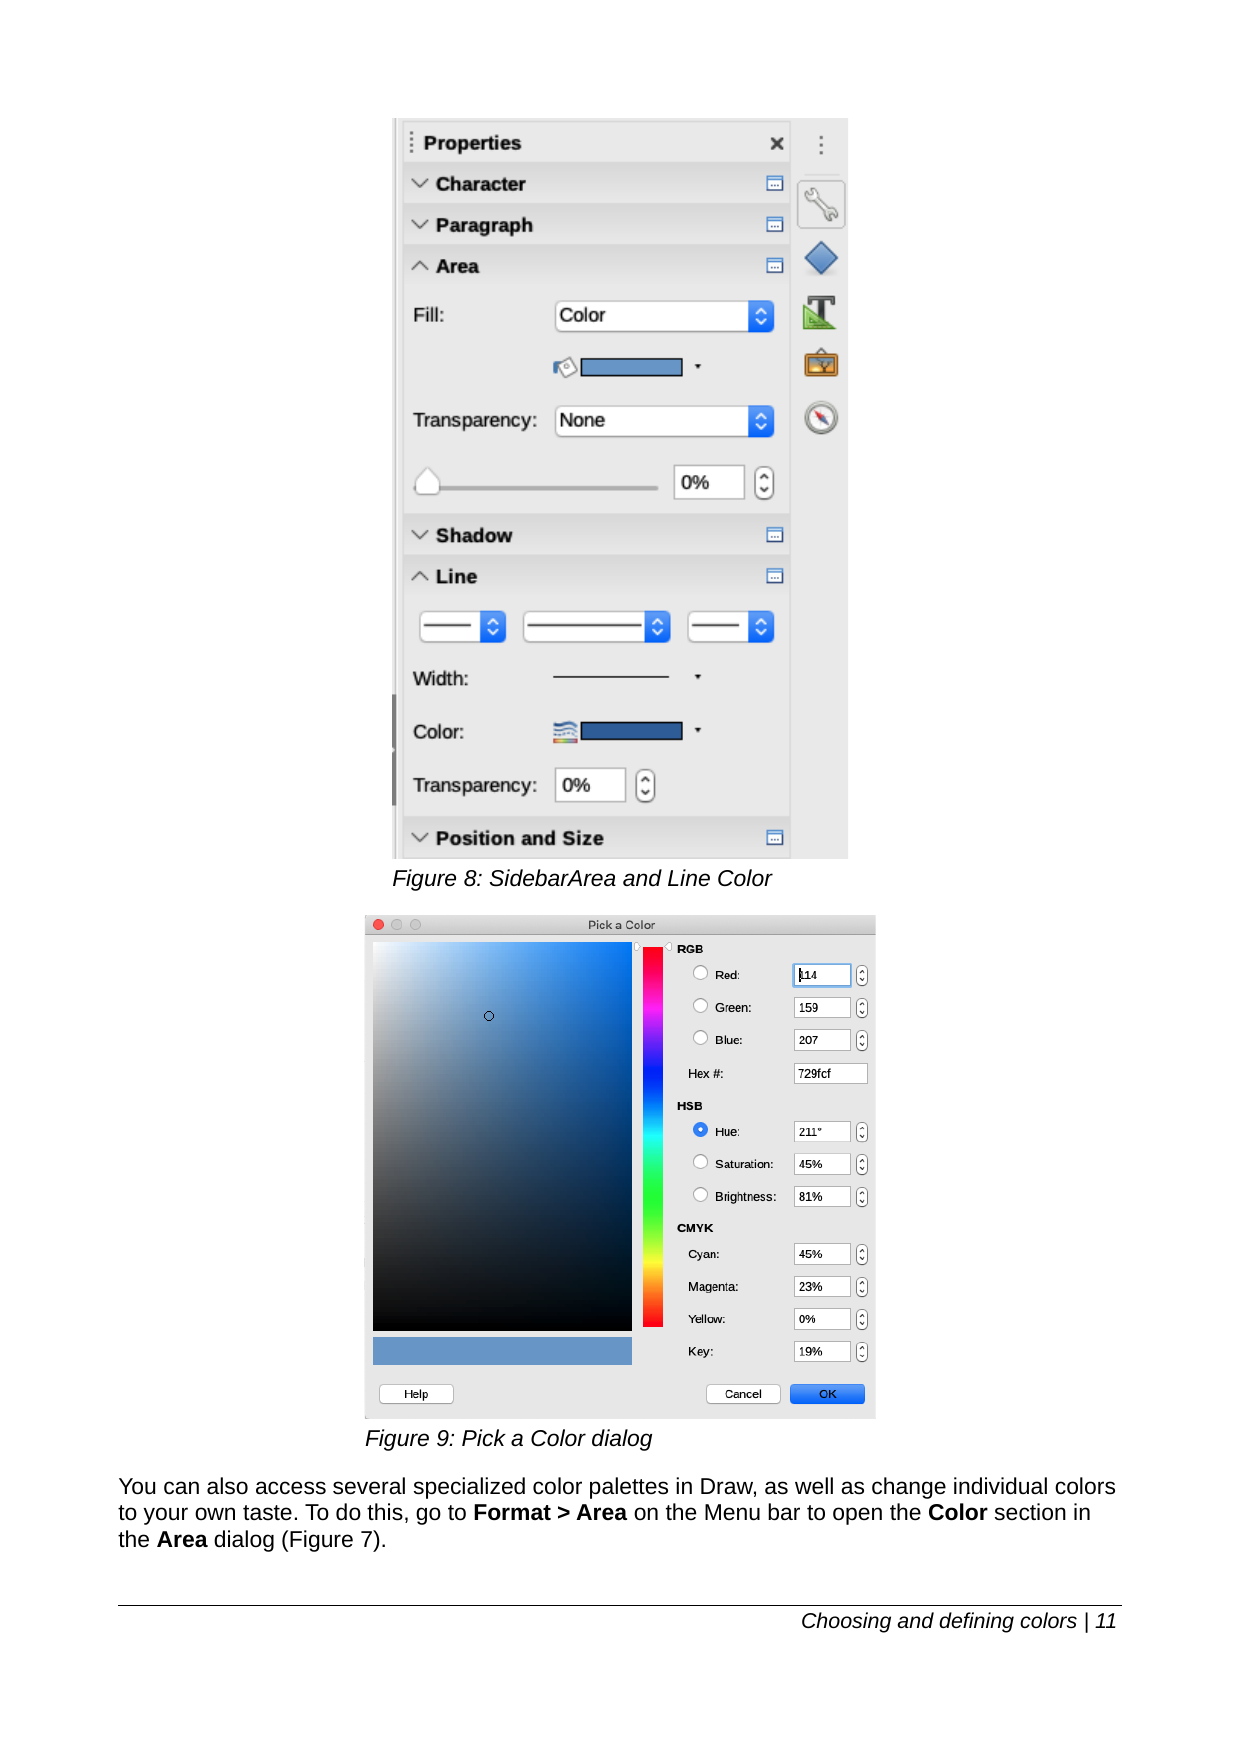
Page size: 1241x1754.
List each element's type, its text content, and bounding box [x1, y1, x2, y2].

picture [364, 915, 876, 1419]
text You can also access several specialized color palettes in Draw, as well as change individual colors to your own taste. To do this, go to Format > Area on the Menu bar to open the Color section in the Area dialog (Figure 7). [118, 1473, 1122, 1552]
text Figure 9: Pick a Color dialog [365, 1419, 876, 1451]
text Figure 8: SidebarArea and Line Color [392, 859, 848, 891]
picture [392, 118, 849, 859]
